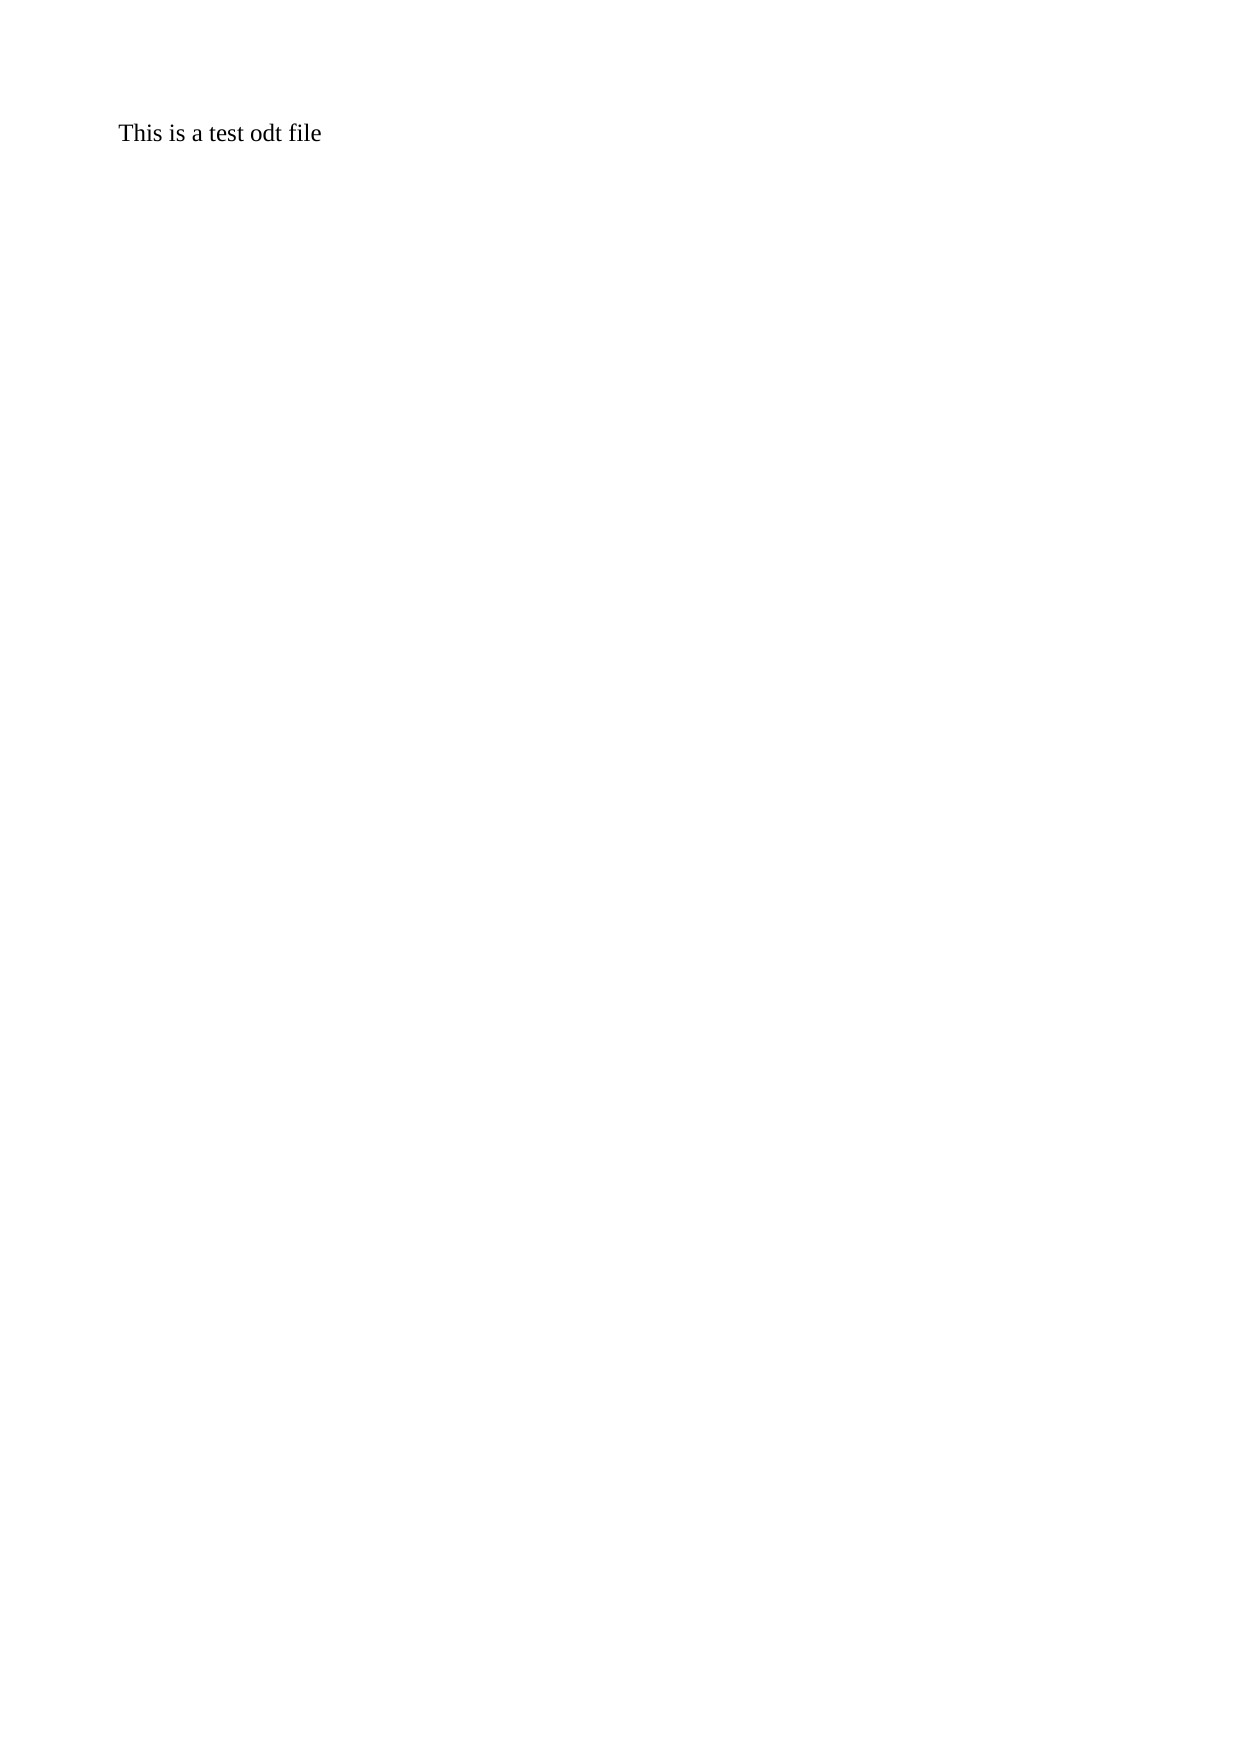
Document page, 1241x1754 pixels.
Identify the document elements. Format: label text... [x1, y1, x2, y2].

text This is a test odt file [118, 118, 1122, 147]
